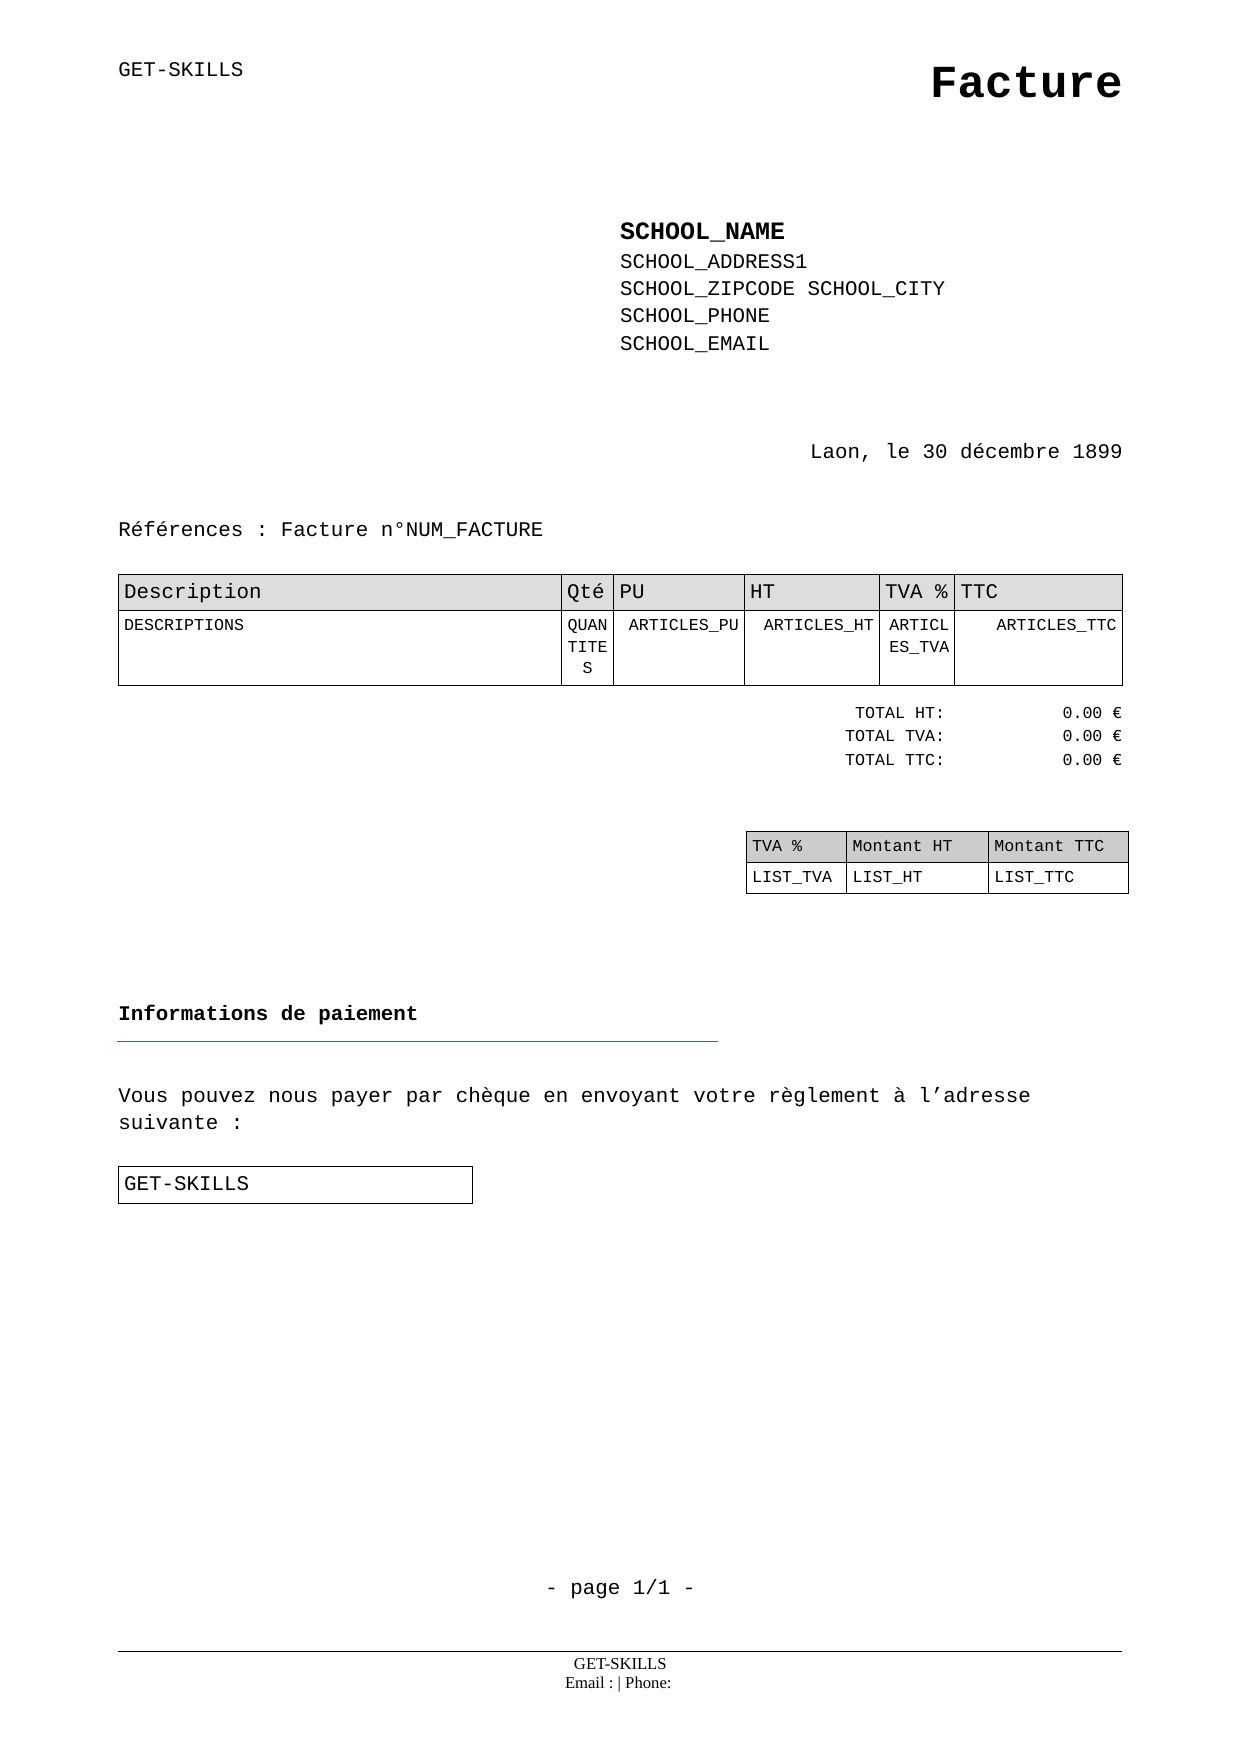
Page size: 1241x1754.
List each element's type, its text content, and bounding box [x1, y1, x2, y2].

table_cell [118, 705, 561, 728]
table_cell [561, 705, 614, 728]
table_cell [561, 728, 614, 751]
table_cell [955, 686, 1122, 704]
table_header TVA % [880, 575, 954, 610]
table_cell LIST_HT [847, 863, 988, 893]
table_header TTC [955, 575, 1122, 610]
table_cell DESCRIPTIONS [119, 611, 561, 685]
table_cell [744, 686, 955, 704]
table_cell [614, 705, 744, 728]
table_cell [118, 728, 561, 751]
table_cell TOTAL TTC: [744, 751, 955, 776]
table_cell [561, 751, 614, 776]
table_header HT [745, 575, 879, 610]
table_cell LIST_TTC [989, 863, 1128, 893]
table_header GET-SKILLS [119, 1167, 472, 1202]
table_cell [118, 751, 561, 776]
table_cell ARTICLES_PU [614, 611, 744, 685]
table_cell LIST_TVA [747, 863, 846, 893]
table_header Montant HT [847, 832, 988, 862]
table_header GET-SKILLS [118, 59, 620, 219]
table_cell 0.00 € [955, 751, 1122, 776]
table_header Facture [620, 59, 1122, 219]
table_cell TOTAL HT: [744, 705, 955, 728]
text Références : Facture n°NUM_FACTURE [118, 519, 1122, 543]
text Informations de paiement [118, 1003, 1122, 1027]
table_cell 0.00 € [955, 728, 1122, 751]
table_cell SCHOOL_NAME SCHOOL_ADDRESS1 SCHOOL_ZIPCODE SCHOOL_CITY SCHOOL_PHONE SCHOOL_EMAIL Laon, le 30 décembre 1899 [620, 219, 1122, 465]
text Vous pouvez nous payer par chèque en envoyant votre règlement à l’adresse suivante : [118, 1085, 1122, 1136]
table_cell [118, 219, 620, 465]
table_cell QUANTITES [562, 611, 613, 685]
table_header Qté [562, 575, 613, 610]
table_cell [614, 728, 744, 751]
table_header Montant TTC [989, 832, 1128, 862]
table_cell [614, 751, 744, 776]
table_header TVA % [747, 832, 846, 862]
table_cell [614, 686, 744, 704]
table_header PU [614, 575, 744, 610]
table_cell [118, 686, 561, 704]
table_cell TOTAL TVA: [744, 728, 955, 751]
table_cell ARTICLES_TVA [880, 611, 954, 685]
table_cell ARTICLES_TTC [955, 611, 1122, 685]
table_cell ARTICLES_HT [745, 611, 879, 685]
table_header Description [119, 575, 561, 610]
table_cell 0.00 € [955, 705, 1122, 728]
table_cell [561, 686, 614, 704]
